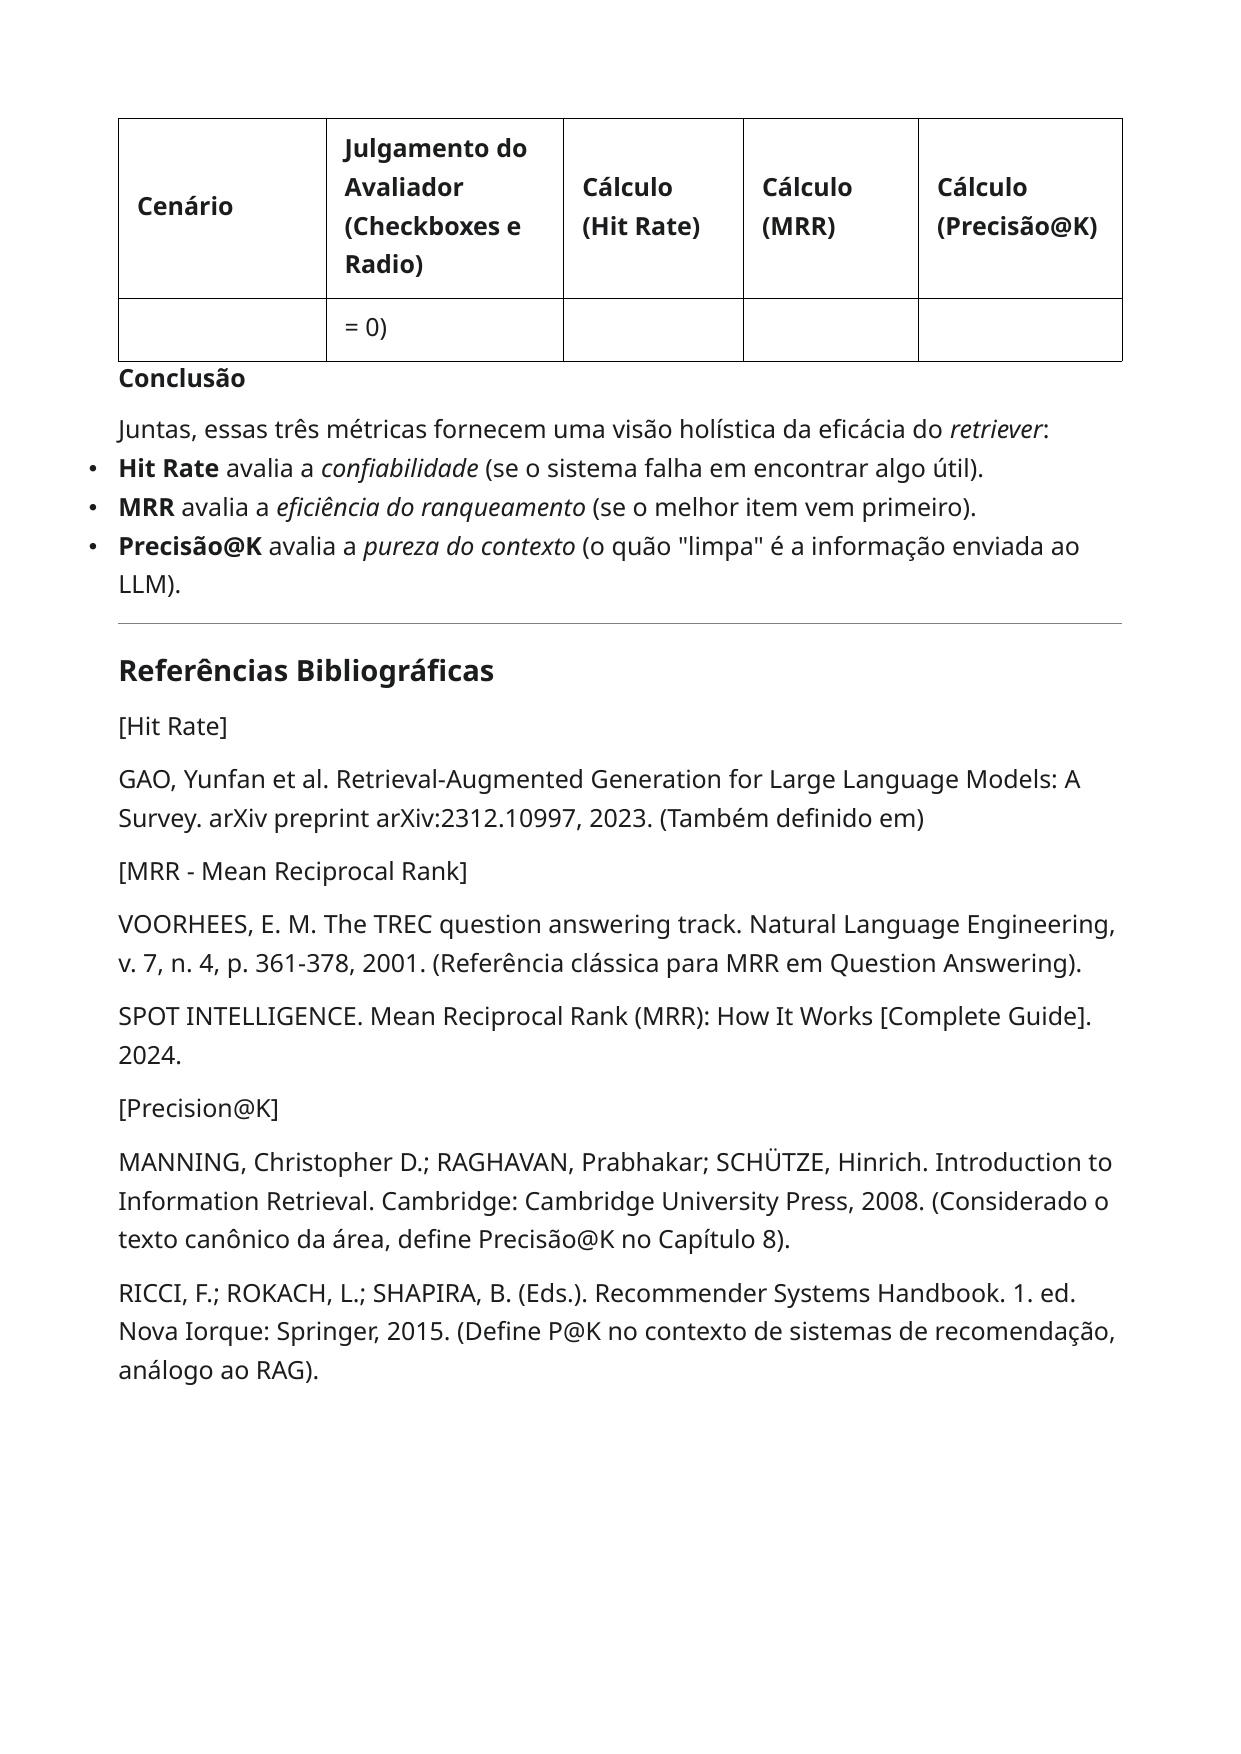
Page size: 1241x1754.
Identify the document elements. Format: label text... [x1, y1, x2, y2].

table_header Cálculo (Hit Rate) [564, 119, 743, 297]
text MANNING, Christopher D.; RAGHAVAN, Prabhakar; SCHÜTZE, Hinrich. Introduction to Information Retrieval. Cambridge: Cambridge University Press, 2008. (Considerado o texto canônico da área, define Precisão@K no Capítulo 8). [118, 1144, 1122, 1256]
list MRR avalia a eficiência do ranqueamento (se o melhor item vem primeiro). [118, 489, 1122, 523]
text GAO, Yunfan et al. Retrieval-Augmented Generation for Large Language Models: A Survey. arXiv preprint arXiv:2312.10997, 2023. (Também definido em) [118, 762, 1122, 834]
text Juntas, essas três métricas fornecem uma visão holística da eficácia do retriever: [118, 412, 1122, 446]
table_header Julgamento do Avaliador (Checkboxes e Radio) [327, 119, 563, 297]
text SPOT INTELLIGENCE. Mean Reciprocal Rank (MRR): How It Works [Complete Guide]. 2024. [118, 999, 1122, 1072]
subtitle Referências Bibliográficas [118, 651, 1122, 690]
list Precisão@K avalia a pureza do contexto (o quão "limpa" é a informação enviada ao LLM). [118, 528, 1122, 601]
table_cell [119, 299, 326, 361]
table_cell = 0) [327, 299, 563, 361]
text [Hit Rate] [118, 708, 1122, 742]
text [MRR - Mean Reciprocal Rank] [118, 854, 1122, 888]
table_cell [564, 299, 743, 361]
table_header Cálculo (Precisão@K) [919, 119, 1122, 297]
table_header Cenário [119, 119, 326, 297]
table_cell [744, 299, 918, 361]
table_cell [919, 299, 1122, 361]
text [Precision@K] [118, 1091, 1122, 1125]
text VOORHEES, E. M. The TREC question answering track. Natural Language Engineering, v. 7, n. 4, p. 361-378, 2001. (Referência clássica para MRR em Question Answering). [118, 907, 1122, 980]
list Hit Rate avalia a confiabilidade (se o sistema falha em encontrar algo útil). [118, 451, 1122, 485]
table_header Cálculo (MRR) [744, 119, 918, 297]
text RICCI, F.; ROKACH, L.; SHAPIRA, B. (Eds.). Recommender Systems Handbook. 1. ed. Nova Iorque: Springer, 2015. (Define P@K no contexto de sistemas de recomendação, análogo ao RAG). [118, 1275, 1122, 1387]
subtitle Conclusão [118, 362, 1122, 395]
